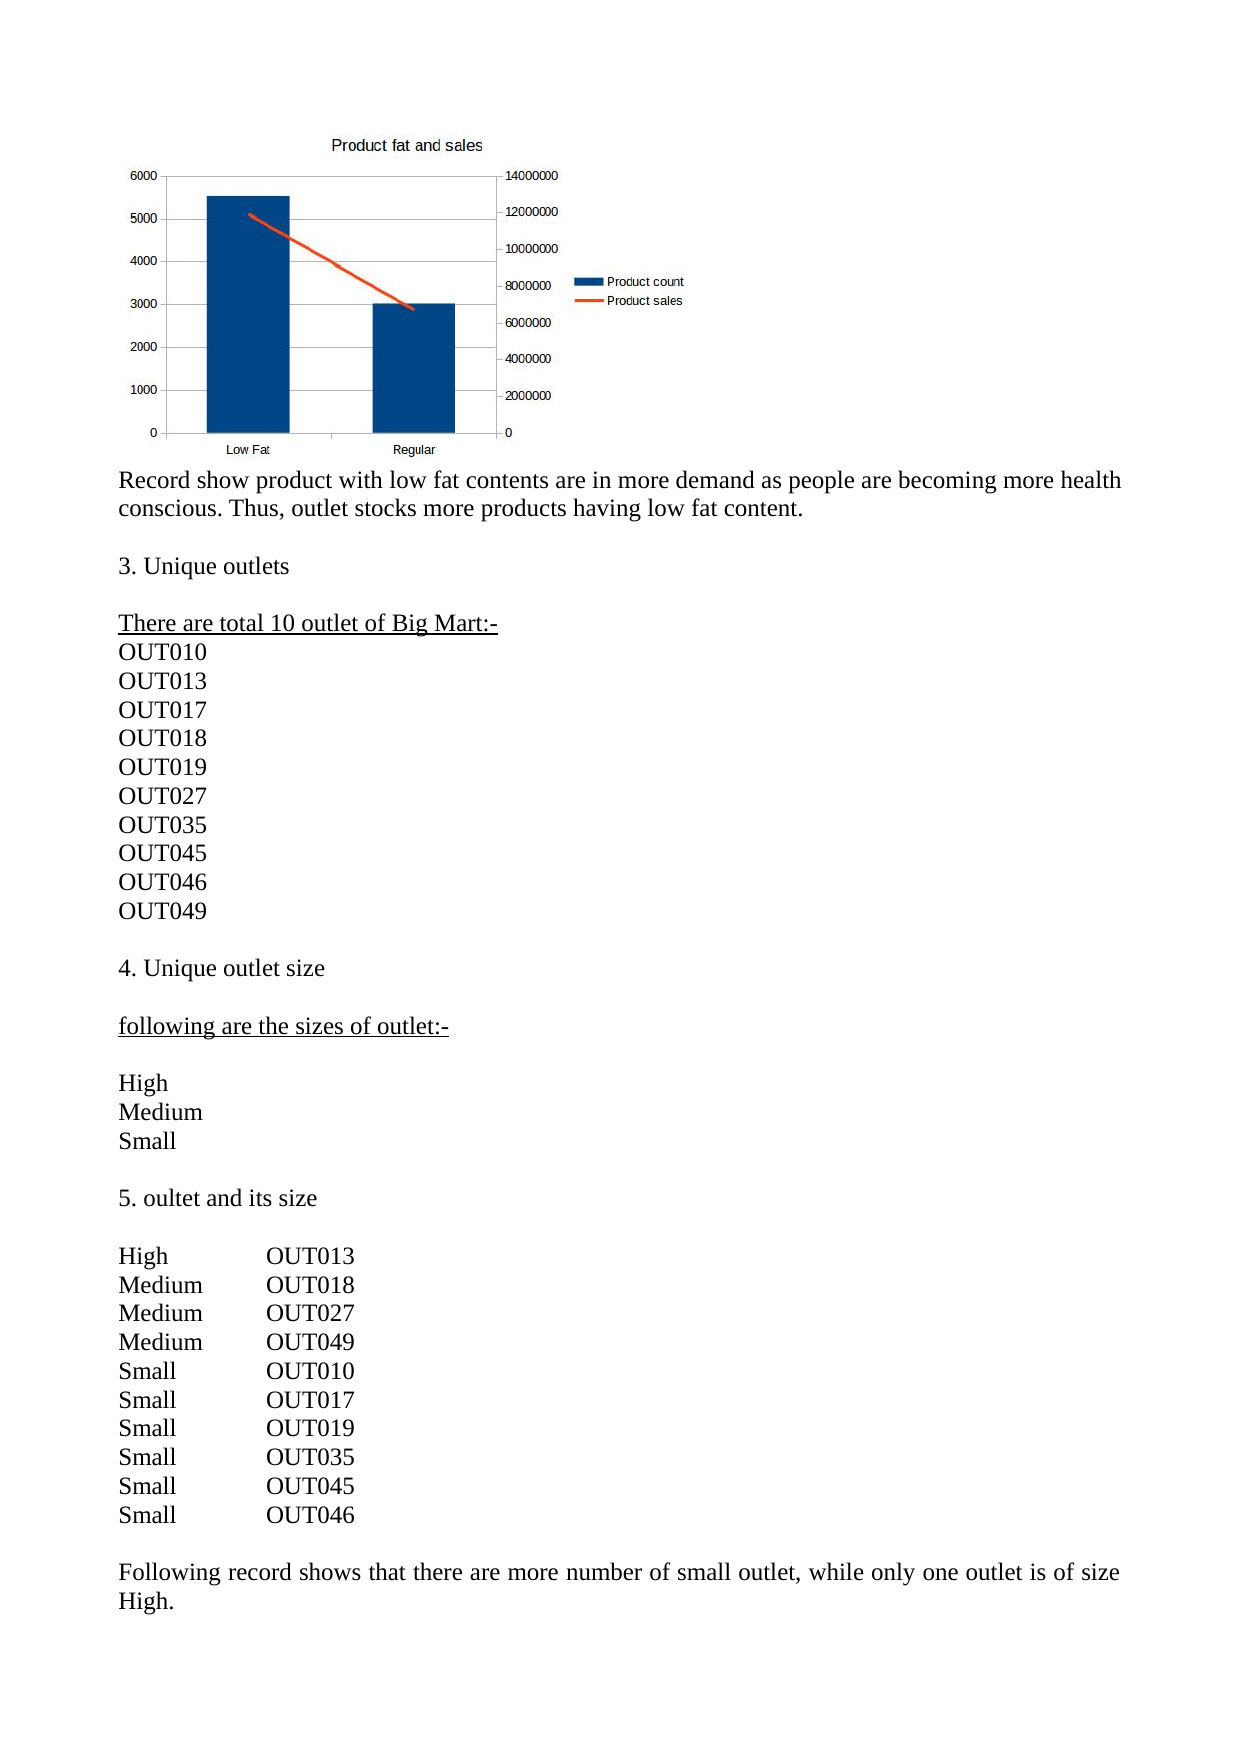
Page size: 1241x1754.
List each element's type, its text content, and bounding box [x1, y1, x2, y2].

text Medium OUT049 [118, 1327, 1122, 1356]
text 4. Unique outlet size [118, 953, 1122, 982]
text Record show product with low fat contents are in more demand as people are becoming more health conscious. Thus, outlet stocks more products having low fat content. [118, 465, 1122, 522]
text Medium [118, 1097, 1122, 1126]
text OUT018 [118, 723, 1122, 752]
text There are total 10 outlet of Big Mart:- [118, 608, 1122, 637]
text Small OUT019 [118, 1413, 1122, 1442]
text Medium OUT018 [118, 1270, 1122, 1298]
text Small OUT010 [118, 1356, 1122, 1385]
text Small OUT017 [118, 1385, 1122, 1413]
text Following record shows that there are more number of small outlet, while only one outlet is of size High. [118, 1557, 1122, 1615]
text Small OUT046 [118, 1500, 1122, 1528]
text Small OUT045 [118, 1471, 1122, 1500]
text OUT046 [118, 867, 1122, 896]
text Small [118, 1126, 1122, 1155]
text 5. oultet and its size [118, 1183, 1122, 1212]
text High OUT013 [118, 1241, 1122, 1270]
text OUT010 [118, 637, 1122, 666]
text High [118, 1068, 1122, 1097]
text Small OUT035 [118, 1442, 1122, 1471]
text 3. Unique outlets [118, 551, 1122, 580]
text OUT013 [118, 666, 1122, 695]
text OUT019 [118, 752, 1122, 781]
text OUT017 [118, 695, 1122, 723]
text OUT049 [118, 896, 1122, 925]
text following are the sizes of outlet:- [118, 1011, 1122, 1040]
text OUT035 [118, 810, 1122, 838]
text OUT045 [118, 838, 1122, 867]
text Medium OUT027 [118, 1298, 1122, 1327]
picture [118, 118, 696, 465]
text OUT027 [118, 781, 1122, 810]
